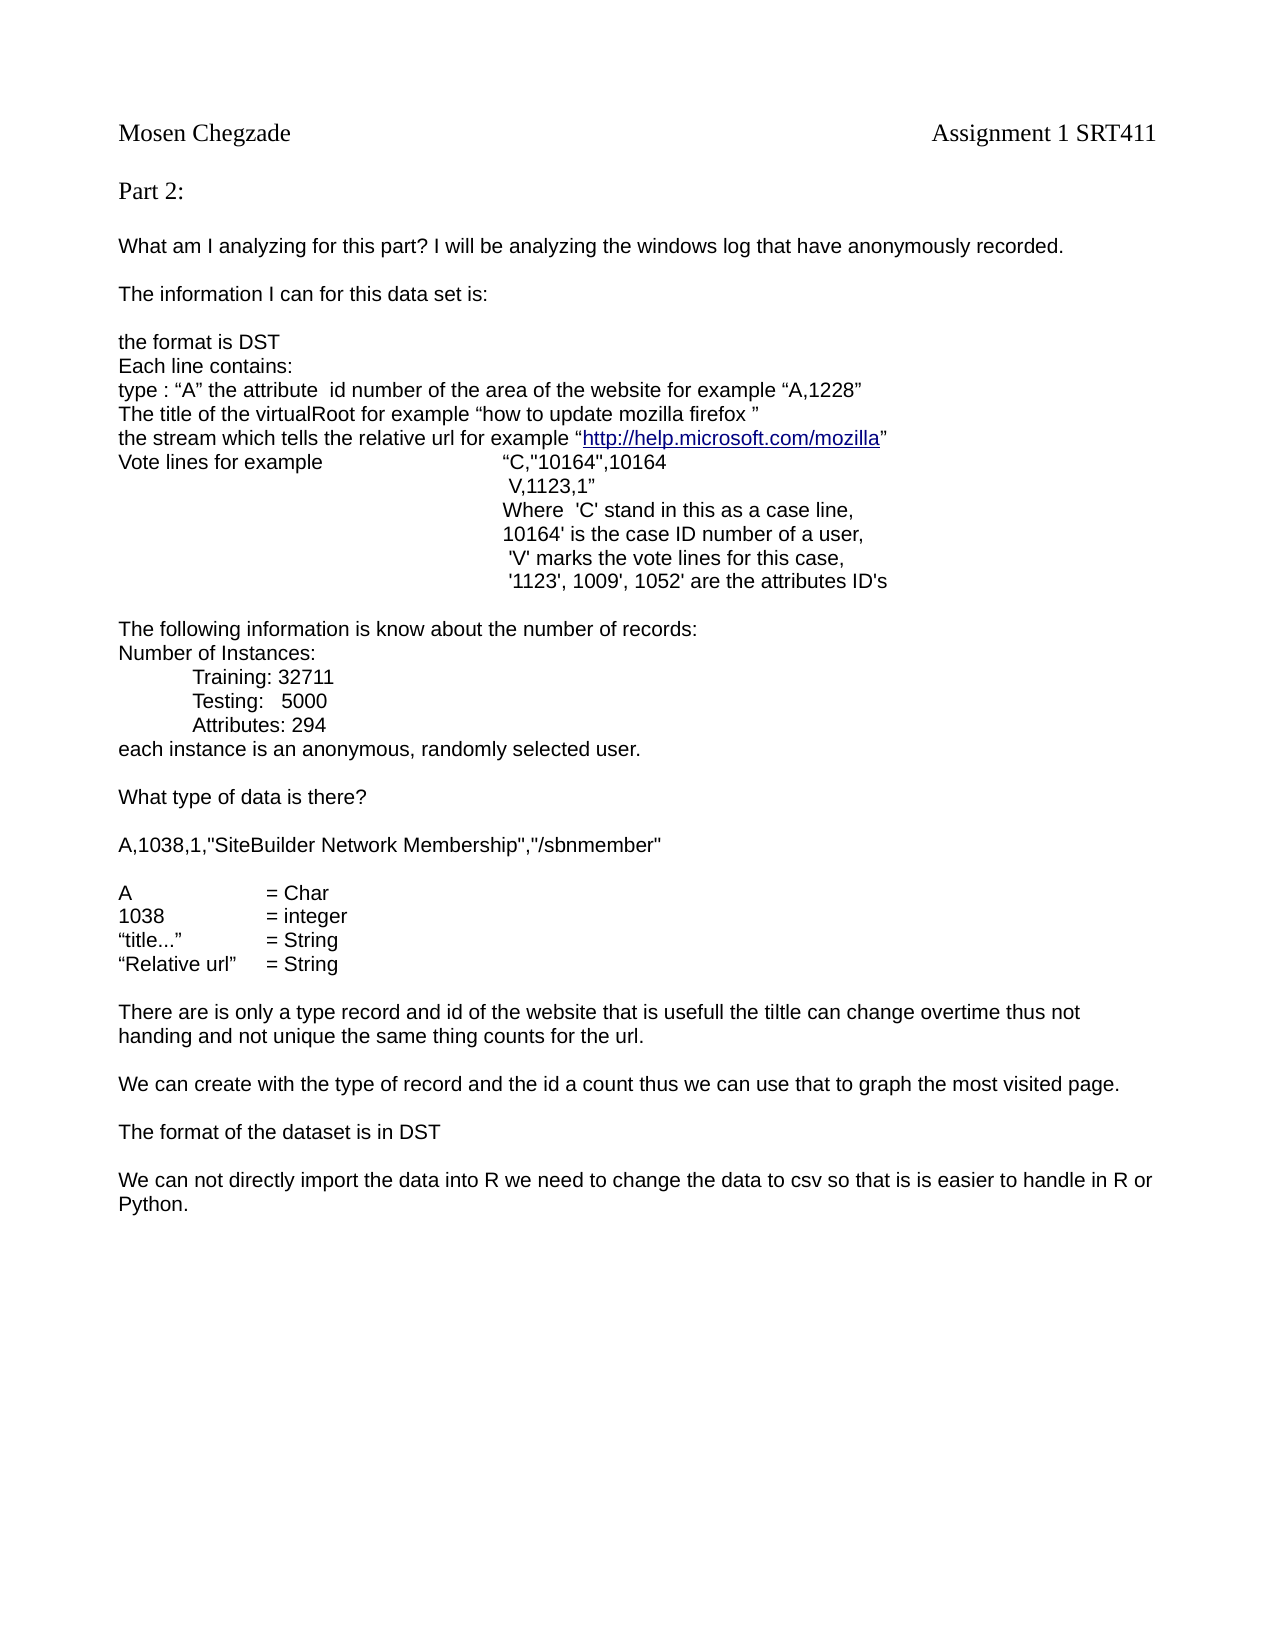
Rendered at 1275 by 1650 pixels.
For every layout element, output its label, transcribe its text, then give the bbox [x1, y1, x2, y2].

text A,1038,1,"SiteBuilder Network Membership","/sbnmember" [118, 832, 1157, 856]
text We can create with the type of record and the id a count thus we can use that to graph the most visited page. [118, 1072, 1157, 1096]
text '1123', 1009', 1052' are the attributes ID's [118, 569, 1157, 593]
text the format is DST [118, 330, 1157, 354]
text the stream which tells the relative url for example “http://help.microsoft.com/mozilla” [118, 426, 1157, 449]
text What am I analyzing for this part? I will be analyzing the windows log that have anonymously recorded. [118, 234, 1157, 258]
text 'V' marks the vote lines for this case, [118, 545, 1157, 569]
text type : “A” the attribute id number of the area of the website for example “A,1228” [118, 378, 1157, 402]
text Each line contains: [118, 354, 1157, 378]
text What type of data is there? [118, 784, 1157, 808]
text The format of the dataset is in DST [118, 1120, 1157, 1144]
text each instance is an anonymous, randomly selected user. [118, 737, 1157, 761]
text Training: 32711 [118, 665, 1157, 689]
text There are is only a type record and id of the website that is usefull the tiltle can change overtime thus not handing and not unique the same thing counts for the url. [118, 1000, 1157, 1048]
text Where 'C' stand in this as a case line, [118, 497, 1157, 521]
text 10164' is the case ID number of a user, [118, 521, 1157, 545]
text 1038 = integer [118, 904, 1157, 928]
text Vote lines for example “C,"10164",10164 [118, 449, 1157, 473]
text We can not directly import the data into R we need to change the data to csv so that is is easier to handle in R or Python. [118, 1168, 1157, 1216]
text “title...” = String [118, 928, 1157, 952]
text V,1123,1” [118, 473, 1157, 497]
text The title of the virtualRoot for example “how to update mozilla firefox ” [118, 402, 1157, 426]
text The information I can for this data set is: [118, 282, 1157, 306]
text Attributes: 294 [118, 713, 1157, 737]
text Part 2: [118, 176, 1157, 205]
text The following information is know about the number of records: [118, 617, 1157, 641]
text A = Char [118, 880, 1157, 904]
text Number of Instances: [118, 641, 1157, 665]
text Testing: 5000 [118, 689, 1157, 713]
text “Relative url” = String [118, 952, 1157, 976]
